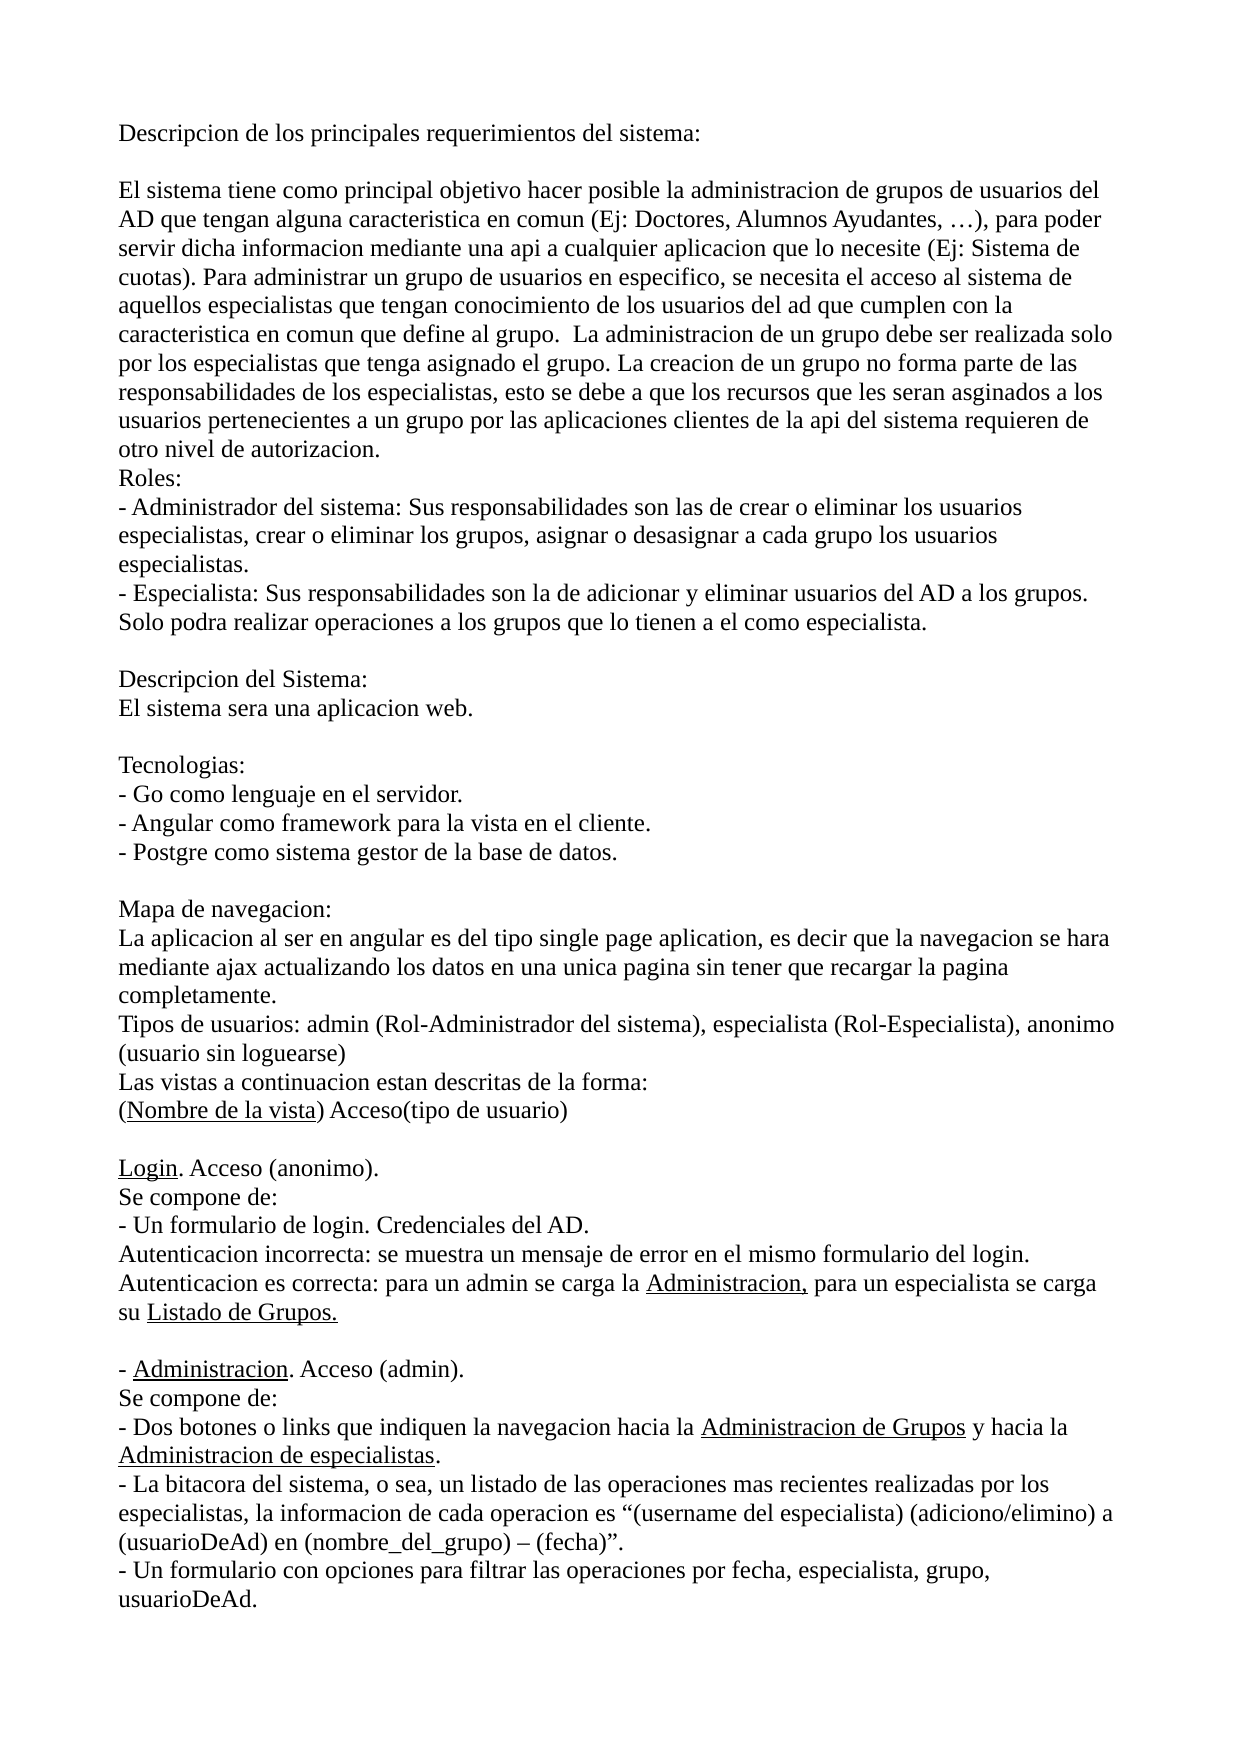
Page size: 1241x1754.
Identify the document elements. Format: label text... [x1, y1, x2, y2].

text Tecnologias: [118, 751, 1122, 779]
text Las vistas a continuacion estan descritas de la forma: [118, 1067, 1122, 1096]
text Login. Acceso (anonimo). [118, 1153, 1122, 1182]
text Mapa de navegacion: [118, 894, 1122, 923]
text La aplicacion al ser en angular es del tipo single page aplication, es decir que la navegacion se hara mediante ajax actualizando los datos en una unica pagina sin tener que recargar la pagina completamente. [118, 923, 1122, 1009]
text - Postgre como sistema gestor de la base de datos. [118, 837, 1122, 866]
text - Go como lenguaje en el servidor. [118, 779, 1122, 808]
text Autenticacion es correcta: para un admin se carga la Administracion, para un especialista se carga su Listado de Grupos. [118, 1268, 1122, 1326]
text El sistema sera una aplicacion web. [118, 693, 1122, 722]
text - Especialista: Sus responsabilidades son la de adicionar y eliminar usuarios del AD a los grupos. Solo podra realizar operaciones a los grupos que lo tienen a el como especialista. [118, 578, 1122, 636]
text - Dos botones o links que indiquen la navegacion hacia la Administracion de Grupos y hacia la Administracion de especialistas. [118, 1412, 1122, 1469]
text (Nombre de la vista) Acceso(tipo de usuario) [118, 1096, 1122, 1124]
text - Administracion. Acceso (admin). [118, 1354, 1122, 1383]
text - Administrador del sistema: Sus responsabilidades son las de crear o eliminar los usuarios especialistas, crear o eliminar los grupos, asignar o desasignar a cada grupo los usuarios especialistas. [118, 492, 1122, 578]
text Descripcion de los principales requerimientos del sistema: [118, 118, 1122, 147]
text El sistema tiene como principal objetivo hacer posible la administracion de grupos de usuarios del AD que tengan alguna caracteristica en comun (Ej: Doctores, Alumnos Ayudantes, …), para poder servir dicha informacion mediante una api a cualquier aplicacion que lo necesite (Ej: Sistema de cuotas). Para administrar un grupo de usuarios en especifico, se necesita el acceso al sistema de aquellos especialistas que tengan conocimiento de los usuarios del ad que cumplen con la caracteristica en comun que define al grupo. La administracion de un grupo debe ser realizada solo por los especialistas que tenga asignado el grupo. La creacion de un grupo no forma parte de las responsabilidades de los especialistas, esto se debe a que los recursos que les seran asginados a los usuarios pertenecientes a un grupo por las aplicaciones clientes de la api del sistema requieren de otro nivel de autorizacion. [118, 176, 1122, 463]
text Se compone de: [118, 1383, 1122, 1412]
text - La bitacora del sistema, o sea, un listado de las operaciones mas recientes realizadas por los especialistas, la informacion de cada operacion es “(username del especialista) (adiciono/elimino) a (usuarioDeAd) en (nombre_del_grupo) – (fecha)”. [118, 1469, 1122, 1556]
text Tipos de usuarios: admin (Rol-Administrador del sistema), especialista (Rol-Especialista), anonimo (usuario sin loguearse) [118, 1009, 1122, 1067]
text Se compone de: [118, 1182, 1122, 1211]
text - Angular como framework para la vista en el cliente. [118, 808, 1122, 837]
text - Un formulario de login. Credenciales del AD. [118, 1211, 1122, 1239]
text Autenticacion incorrecta: se muestra un mensaje de error en el mismo formulario del login. [118, 1239, 1122, 1268]
text Descripcion del Sistema: [118, 664, 1122, 693]
text - Un formulario con opciones para filtrar las operaciones por fecha, especialista, grupo, usuarioDeAd. [118, 1556, 1122, 1613]
text Roles: [118, 463, 1122, 492]
